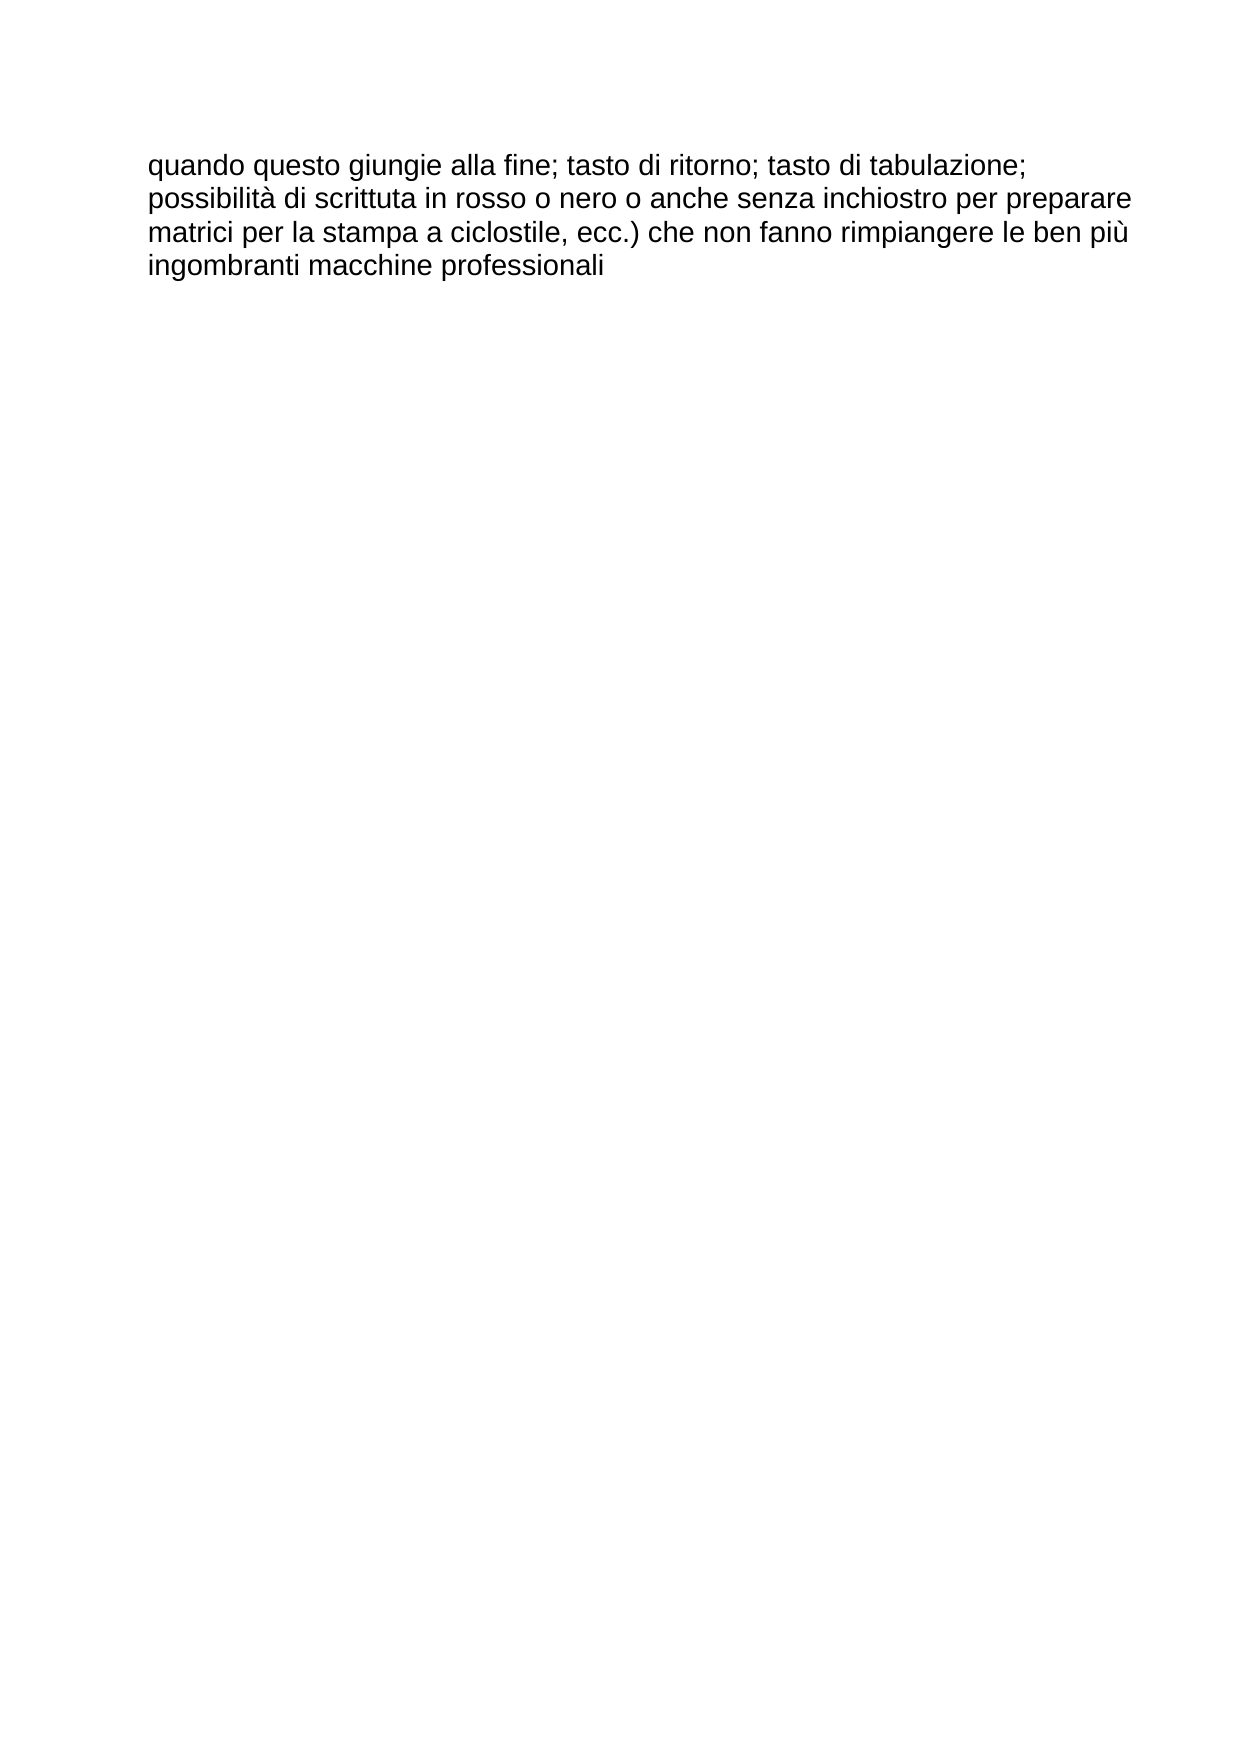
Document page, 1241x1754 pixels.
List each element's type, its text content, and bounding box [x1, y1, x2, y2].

text quando questo giungie alla fine; tasto di ritorno; tasto di tabulazione; [148, 148, 1152, 181]
text ingombranti macchine professionali [148, 248, 1152, 282]
text matrici per la stampa a ciclostile, ecc.) che non fanno rimpiangere le ben più [148, 215, 1152, 248]
text possibilità di scrittuta in rosso o nero o anche senza inchiostro per preparare [148, 181, 1152, 215]
